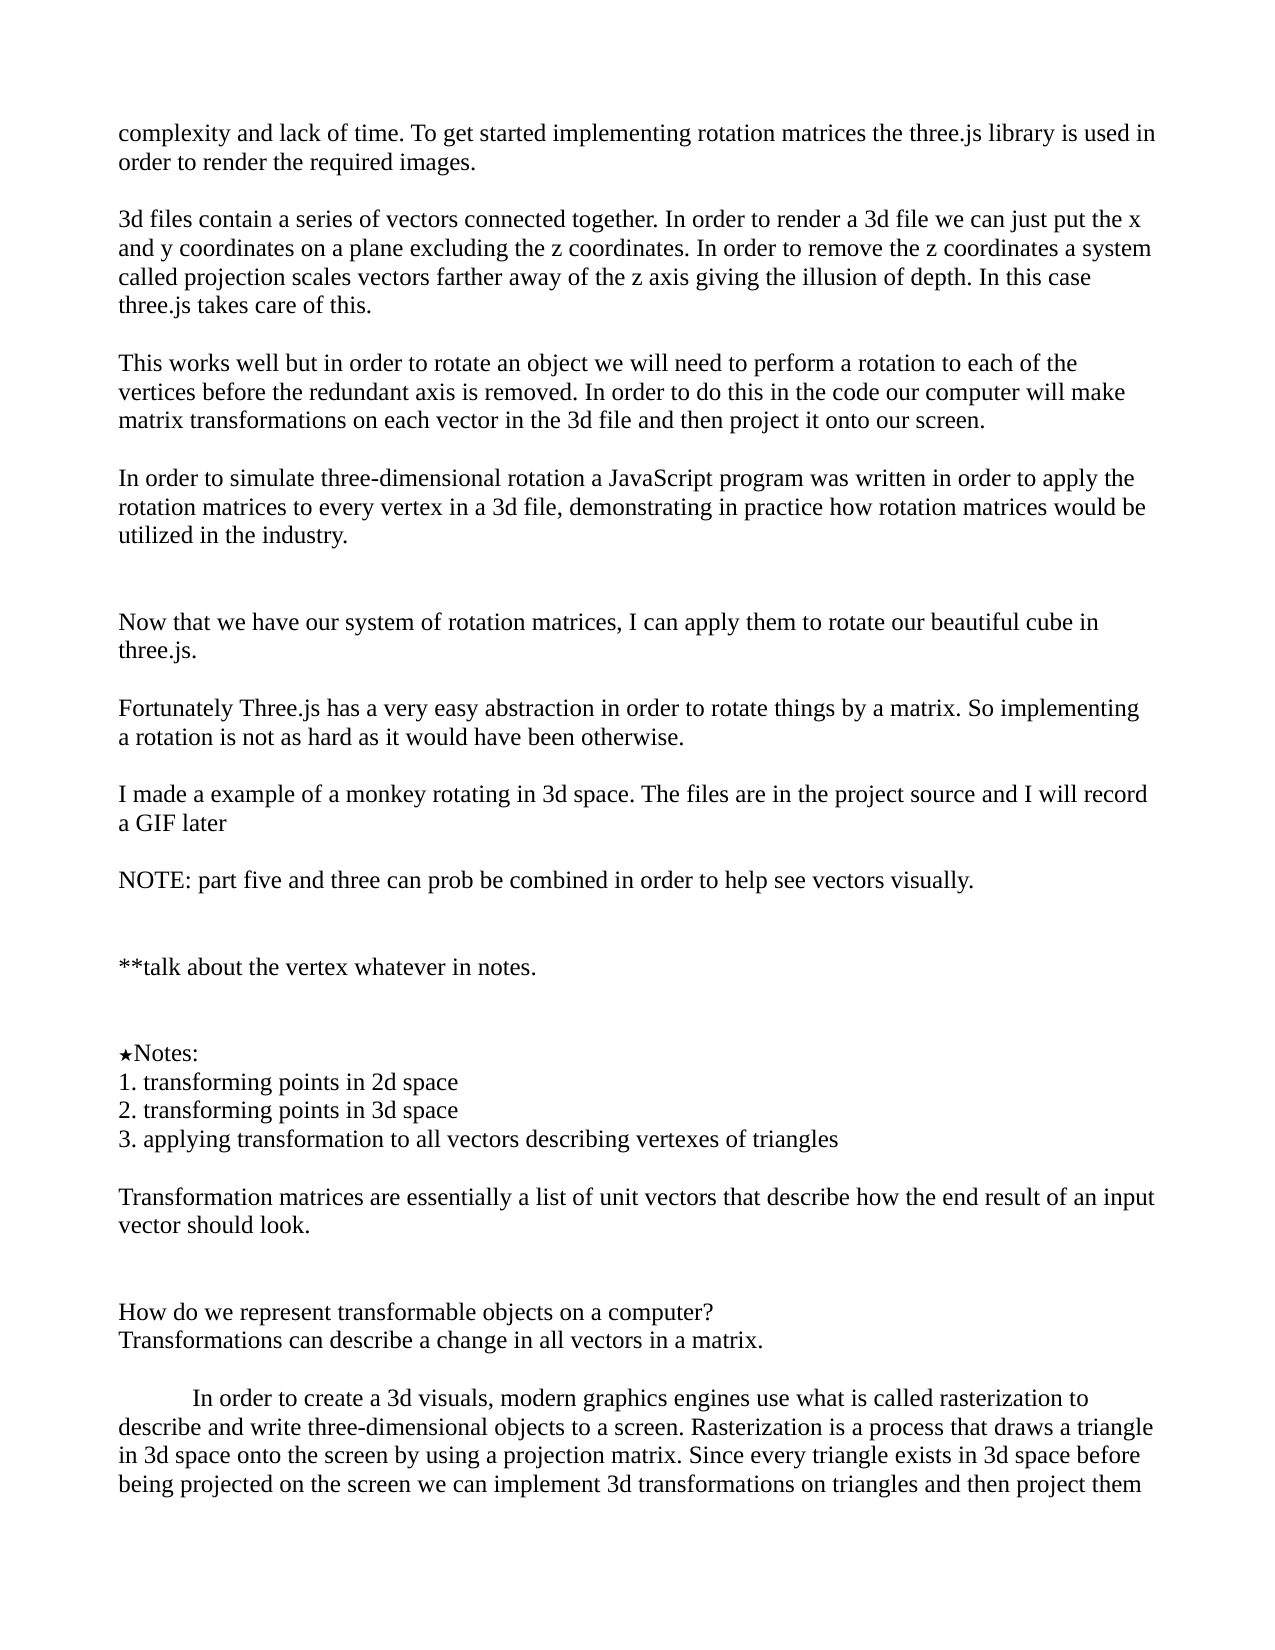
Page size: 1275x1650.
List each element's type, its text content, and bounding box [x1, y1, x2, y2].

text 2. transforming points in 3d space [118, 1096, 1157, 1124]
text complexity and lack of time. To get started implementing rotation matrices the three.js library is used in order to render the required images. [118, 118, 1157, 176]
text ★Notes: [118, 1038, 1157, 1067]
text Transformations can describe a change in all vectors in a matrix. [118, 1326, 1157, 1354]
text Now that we have our system of rotation matrices, I can apply them to rotate our beautiful cube in three.js. [118, 607, 1157, 664]
text Transformation matrices are essentially a list of unit vectors that describe how the end result of an input vector should look. [118, 1182, 1157, 1239]
text In order to create a 3d visuals, modern graphics engines use what is called rasterization to describe and write three-dimensional objects to a screen. Rasterization is a process that draws a triangle in 3d space onto the screen by using a projection matrix. Since every triangle exists in 3d space before being projected on the screen we can implement 3d transformations on triangles and then project them [118, 1383, 1157, 1498]
text 3. applying transformation to all vectors describing vertexes of triangles [118, 1124, 1157, 1153]
text 3d files contain a series of vectors connected together. In order to render a 3d file we can just put the x and y coordinates on a plane excluding the z coordinates. In order to remove the z coordinates a system called projection scales vectors farther away of the z axis giving the illusion of depth. In this case three.js takes care of this. [118, 204, 1157, 319]
text How do we represent transformable objects on a computer? [118, 1297, 1157, 1326]
text Fortunately Three.js has a very easy abstraction in order to rotate things by a matrix. So implementing a rotation is not as hard as it would have been otherwise. [118, 693, 1157, 751]
text NOTE: part five and three can prob be combined in order to help see vectors visually. [118, 866, 1157, 894]
text In order to simulate three-dimensional rotation a JavaScript program was written in order to apply the rotation matrices to every vertex in a 3d file, demonstrating in practice how rotation matrices would be utilized in the industry. [118, 463, 1157, 549]
text I made a example of a monkey rotating in 3d space. The files are in the project source and I will record a GIF later [118, 779, 1157, 837]
text This works well but in order to rotate an object we will need to perform a rotation to each of the vertices before the redundant axis is removed. In order to do this in the code our computer will make matrix transformations on each vector in the 3d file and then project it onto our screen. [118, 348, 1157, 434]
text **talk about the vertex whatever in notes. [118, 952, 1157, 981]
text 1. transforming points in 2d space [118, 1067, 1157, 1096]
